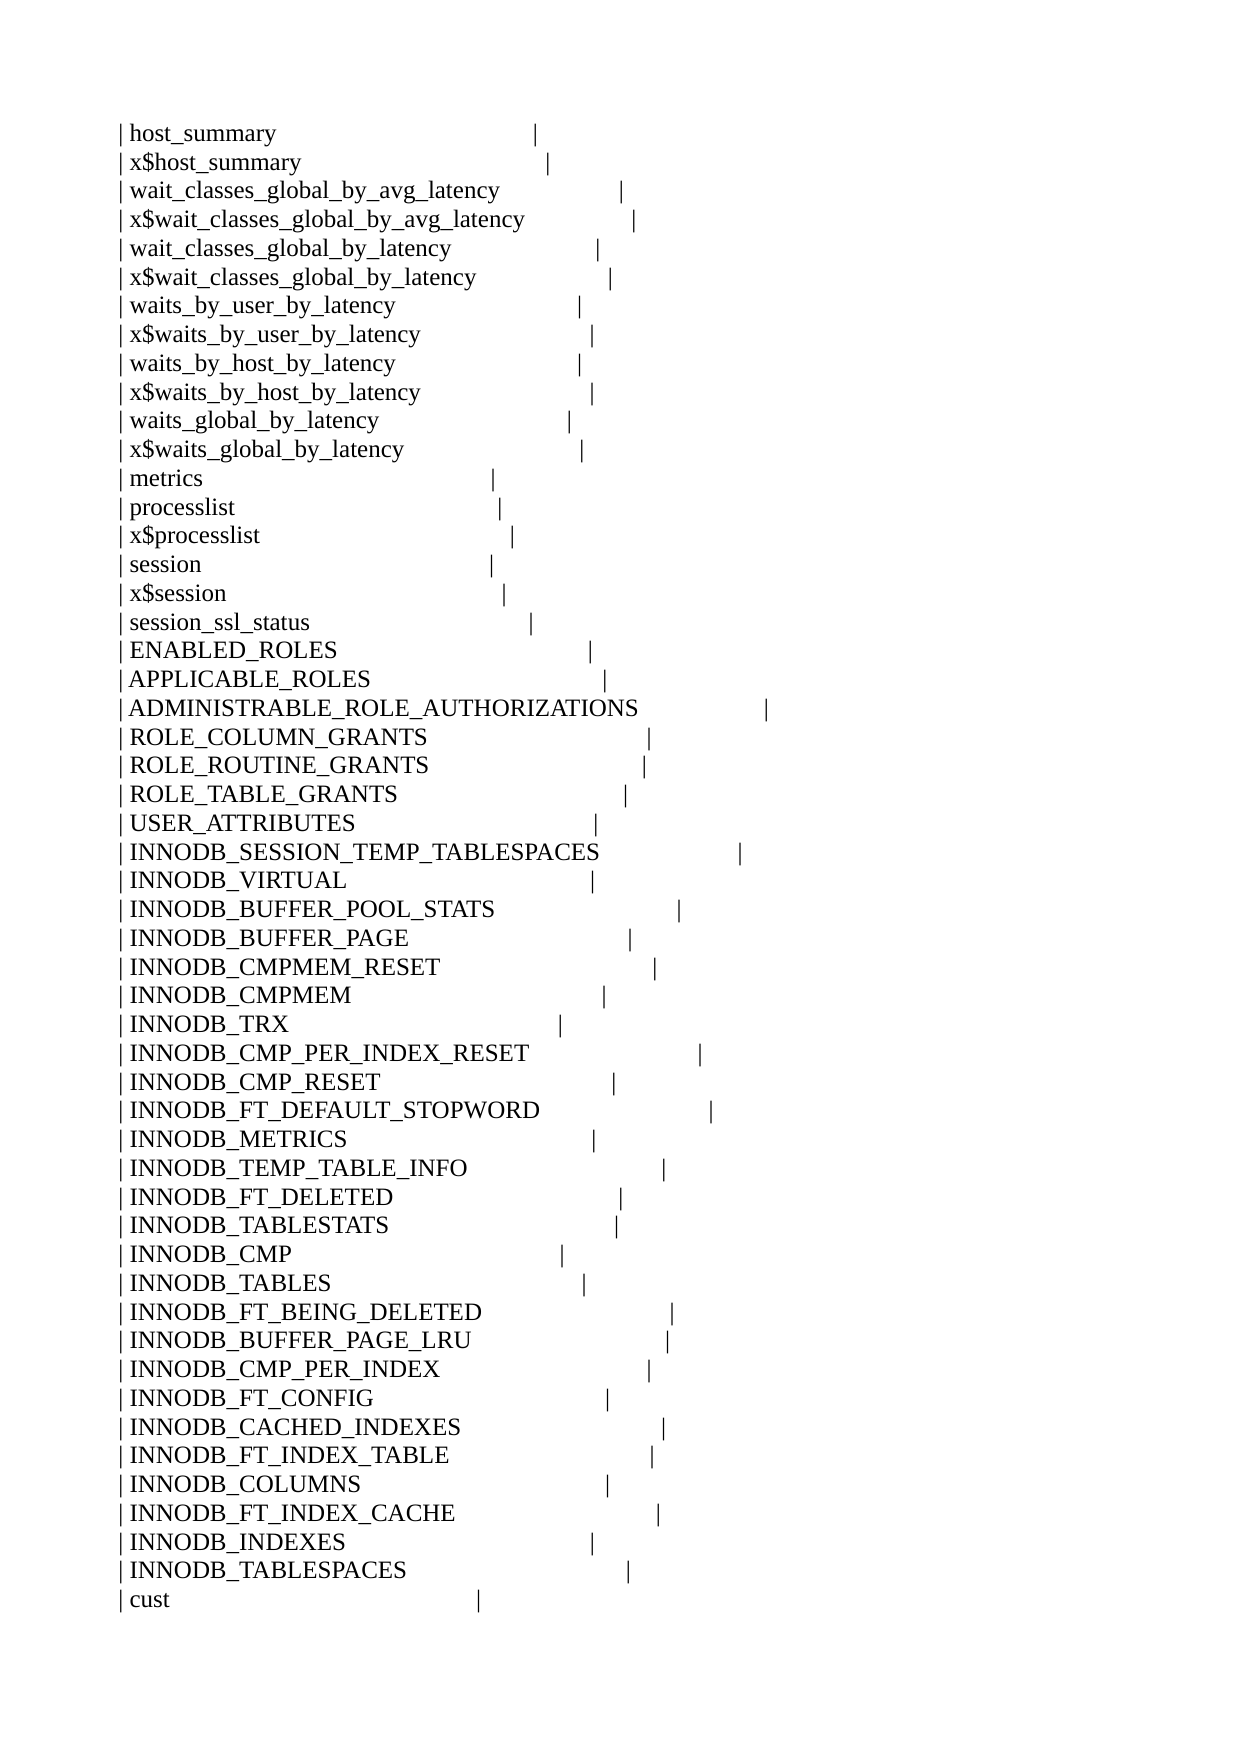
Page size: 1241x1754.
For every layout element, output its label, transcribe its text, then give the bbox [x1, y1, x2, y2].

text | ADMINISTRABLE_ROLE_AUTHORIZATIONS | [118, 693, 1122, 722]
text | INNODB_TABLESPACES | [118, 1556, 1122, 1584]
text | INNODB_FT_DEFAULT_STOPWORD | [118, 1096, 1122, 1124]
text | INNODB_CMPMEM_RESET | [118, 952, 1122, 981]
text | x$waits_global_by_latency | [118, 434, 1122, 463]
text | INNODB_CMP_RESET | [118, 1067, 1122, 1096]
text | INNODB_TEMP_TABLE_INFO | [118, 1153, 1122, 1182]
text | waits_by_host_by_latency | [118, 348, 1122, 377]
text | wait_classes_global_by_avg_latency | [118, 176, 1122, 204]
text | INNODB_CMP | [118, 1239, 1122, 1268]
text | x$host_summary | [118, 147, 1122, 176]
text | INNODB_BUFFER_PAGE | [118, 923, 1122, 952]
text | INNODB_TABLES | [118, 1268, 1122, 1297]
text | INNODB_CMP_PER_INDEX_RESET | [118, 1038, 1122, 1067]
text | INNODB_FT_INDEX_CACHE | [118, 1498, 1122, 1527]
text | INNODB_SESSION_TEMP_TABLESPACES | [118, 837, 1122, 866]
text | ROLE_ROUTINE_GRANTS | [118, 751, 1122, 779]
text | waits_by_user_by_latency | [118, 291, 1122, 319]
text | INNODB_CMPMEM | [118, 981, 1122, 1009]
text | INNODB_METRICS | [118, 1124, 1122, 1153]
text | INNODB_BUFFER_POOL_STATS | [118, 894, 1122, 923]
text | wait_classes_global_by_latency | [118, 233, 1122, 262]
text | x$wait_classes_global_by_latency | [118, 262, 1122, 291]
text | INNODB_COLUMNS | [118, 1469, 1122, 1498]
text | INNODB_CMP_PER_INDEX | [118, 1354, 1122, 1383]
text | APPLICABLE_ROLES | [118, 664, 1122, 693]
text | INNODB_TRX | [118, 1009, 1122, 1038]
text | INNODB_FT_BEING_DELETED | [118, 1297, 1122, 1326]
text | USER_ATTRIBUTES | [118, 808, 1122, 837]
text | ENABLED_ROLES | [118, 636, 1122, 664]
text | x$waits_by_host_by_latency | [118, 377, 1122, 406]
text | session | [118, 549, 1122, 578]
text | ROLE_COLUMN_GRANTS | [118, 722, 1122, 751]
text | ROLE_TABLE_GRANTS | [118, 779, 1122, 808]
text | x$wait_classes_global_by_avg_latency | [118, 204, 1122, 233]
text | INNODB_TABLESTATS | [118, 1211, 1122, 1239]
text | INNODB_CACHED_INDEXES | [118, 1412, 1122, 1441]
text | x$waits_by_user_by_latency | [118, 319, 1122, 348]
text | metrics | [118, 463, 1122, 492]
text | INNODB_FT_CONFIG | [118, 1383, 1122, 1412]
text | INNODB_INDEXES | [118, 1527, 1122, 1556]
text | x$processlist | [118, 521, 1122, 549]
text | session_ssl_status | [118, 607, 1122, 636]
text | INNODB_VIRTUAL | [118, 866, 1122, 894]
text | processlist | [118, 492, 1122, 521]
text | INNODB_BUFFER_PAGE_LRU | [118, 1326, 1122, 1354]
text | INNODB_FT_DELETED | [118, 1182, 1122, 1211]
text | INNODB_FT_INDEX_TABLE | [118, 1441, 1122, 1469]
text | cust | [118, 1584, 1122, 1613]
text | x$session | [118, 578, 1122, 607]
text | waits_global_by_latency | [118, 406, 1122, 434]
text | host_summary | [118, 118, 1122, 147]
